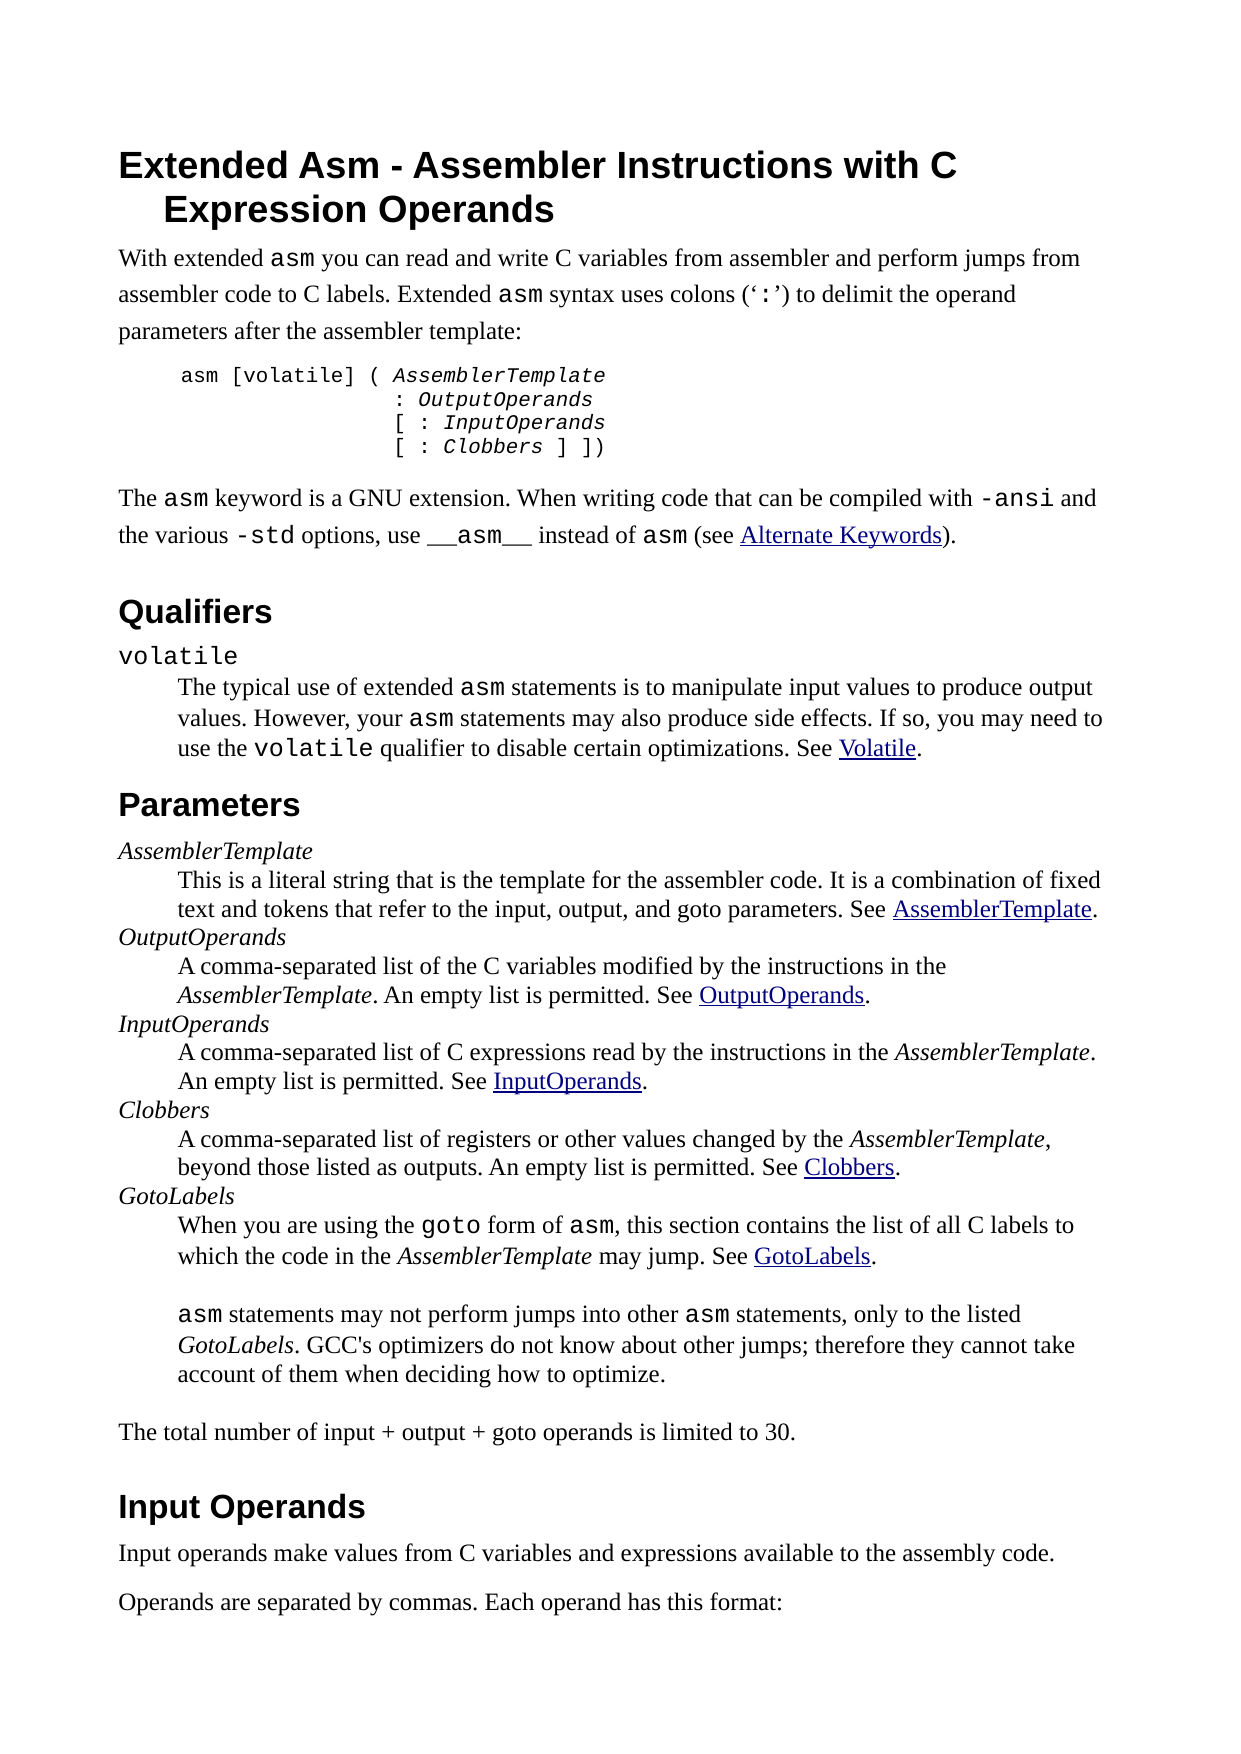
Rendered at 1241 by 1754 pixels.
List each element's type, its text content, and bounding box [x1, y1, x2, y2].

subtitle GotoLabels [118, 1181, 1122, 1210]
text : OutputOperands [118, 389, 1122, 412]
subtitle Parameters [118, 785, 1122, 824]
text [ : InputOperands [118, 412, 1122, 436]
subtitle Clobbers [118, 1095, 1122, 1124]
text Operands are separated by commas. Each operand has this format: [118, 1587, 1122, 1616]
text With extended asm you can read and write C variables from assembler and perform jumps from assembler code to C labels. Extended asm syntax uses colons (‘:’) to delimit the operand parameters after the assembler template: [118, 243, 1122, 345]
list A comma-separated list of the C variables modified by the instructions in the AssemblerTemplate. An empty list is permitted. See OutputOperands. [177, 951, 1122, 1009]
subtitle InputOperands [118, 1009, 1122, 1037]
list This is a literal string that is the template for the assembler code. It is a combination of fixed text and tokens that refer to the input, output, and goto parameters. See AssemblerTemplate. [177, 865, 1122, 922]
text The total number of input + output + goto operands is limited to 30. [118, 1417, 1122, 1446]
list When you are using the goto form of asm, this section contains the list of all C labels to which the code in the AssemblerTemplate may jump. See GotoLabels. [177, 1210, 1122, 1269]
list asm statements may not perform jumps into other asm statements, only to the listed GotoLabels. GCC's optimizers do not know about other jumps; therefore they cannot take account of them when deciding how to optimize. [177, 1299, 1122, 1387]
text Input operands make values from C variables and expressions available to the assembly code. [118, 1538, 1122, 1567]
subtitle Extended Asm - Assembler Instructions with C Expression Operands [118, 143, 1122, 230]
list The typical use of extended asm statements is to manipulate input values to produce output values. However, your asm statements may also produce side effects. If so, you may need to use the volatile qualifier to disable certain optimizations. See Volatile. [177, 672, 1122, 764]
text [ : Clobbers ] ]) [118, 436, 1122, 460]
subtitle AssemblerTemplate [118, 836, 1122, 865]
subtitle volatile [118, 643, 1122, 672]
subtitle Qualifiers [118, 592, 1122, 631]
subtitle OutputOperands [118, 922, 1122, 951]
list A comma-separated list of registers or other values changed by the AssemblerTemplate, beyond those listed as outputs. An empty list is permitted. See Clobbers. [177, 1124, 1122, 1181]
list A comma-separated list of C expressions read by the instructions in the AssemblerTemplate. An empty list is permitted. See InputOperands. [177, 1037, 1122, 1095]
subtitle Input Operands [118, 1487, 1122, 1525]
text asm [volatile] ( AssemblerTemplate [118, 365, 1122, 389]
text The asm keyword is a GNU extension. When writing code that can be compiled with -ansi and the various -std options, use __asm__ instead of asm (see Alternate Keywords). [118, 483, 1122, 551]
